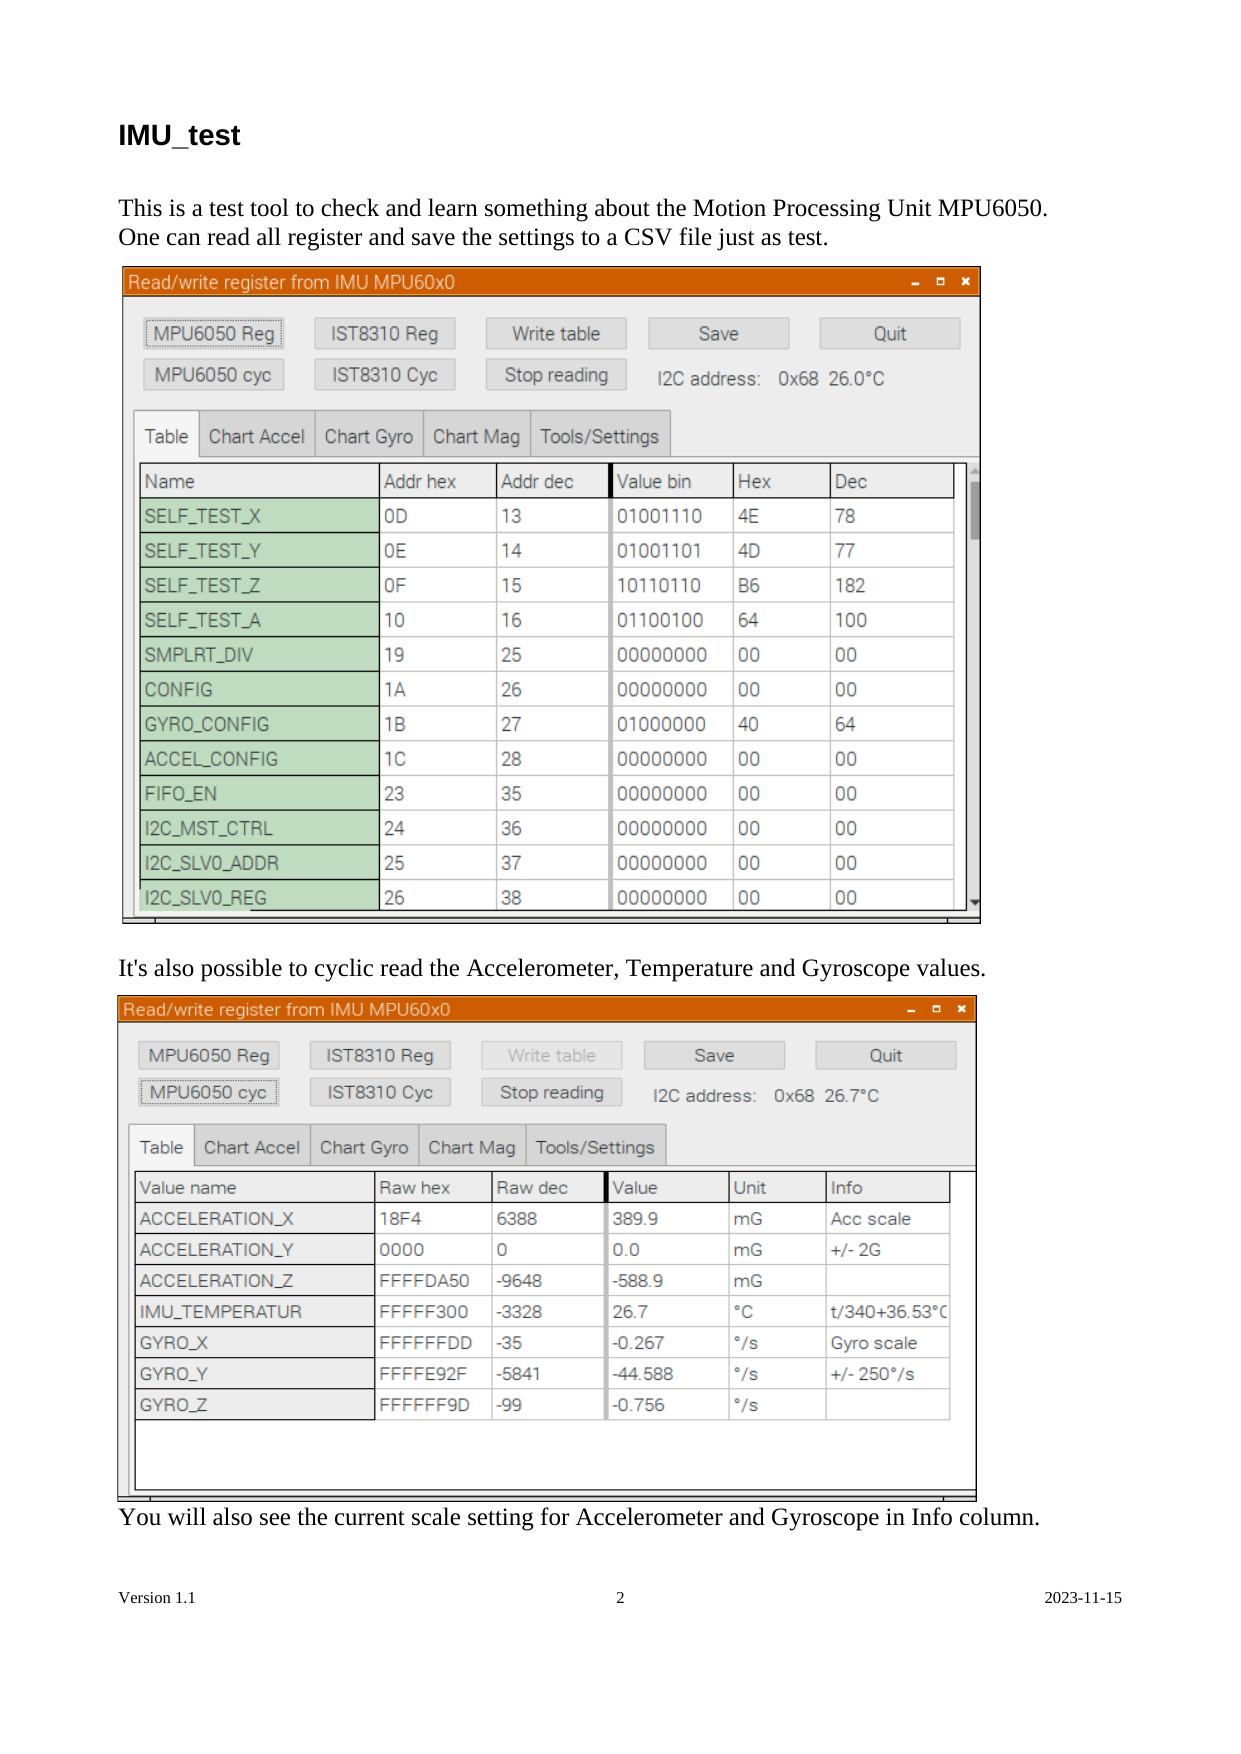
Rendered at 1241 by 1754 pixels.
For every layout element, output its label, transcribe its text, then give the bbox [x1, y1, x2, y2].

picture [122, 266, 981, 924]
text This is a test tool to check and learn something about the Motion Processing Unit MPU6050. [118, 193, 1122, 222]
text It's also possible to cyclic read the Accelerometer, Temperature and Gyroscope values. [118, 953, 1122, 981]
picture [117, 995, 977, 1502]
subtitle IMU_test [118, 118, 1122, 152]
text One can read all register and save the settings to a CSV file just as test. [118, 222, 1122, 251]
text You will also see the current scale setting for Accelerometer and Gyroscope in Info column. [118, 981, 1122, 1531]
